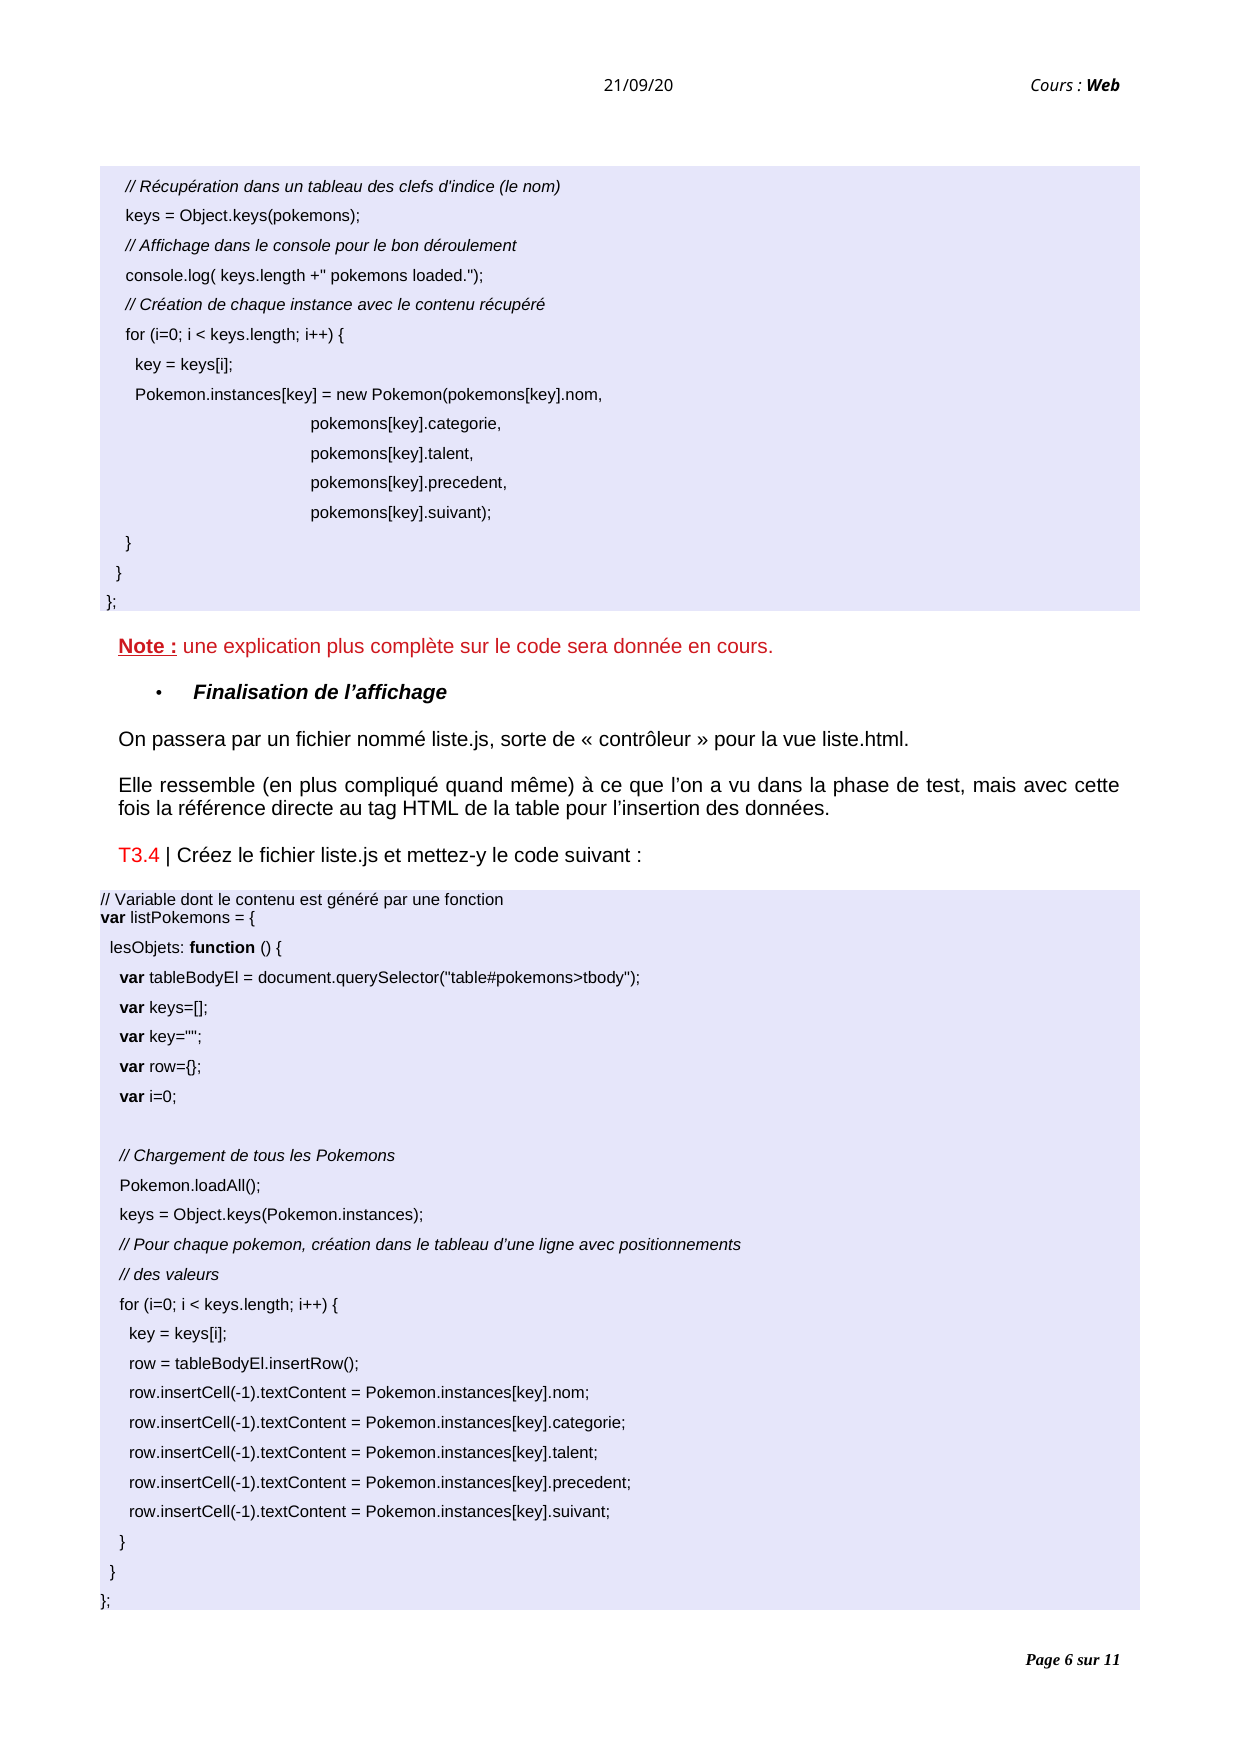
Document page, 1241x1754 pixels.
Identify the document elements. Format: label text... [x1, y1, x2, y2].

text var keys=[]; [100, 987, 1140, 1017]
text // Affichage dans le console pour le bon déroulement [100, 225, 1140, 255]
text for (i=0; i < keys.length; i++) { [100, 1284, 1140, 1313]
text row.insertCell(-1).textContent = Pokemon.instances[key].categorie; [100, 1402, 1140, 1432]
text // Création de chaque instance avec le contenu récupéré [100, 285, 1140, 314]
text var tableBodyEl = document.querySelector("table#pokemons>tbody"); [100, 957, 1140, 987]
text T3.4 | Créez le fichier liste.js et mettez-y le code suivant : [118, 843, 1122, 867]
text pokemons[key].precedent, [100, 463, 1140, 492]
text // Récupération dans un tableau des clefs d'indice (le nom) [100, 166, 1140, 196]
text // Chargement de tous les Pokemons [100, 1135, 1140, 1165]
text key = keys[i]; [100, 344, 1140, 374]
text // des valeurs [100, 1254, 1140, 1284]
text var key=""; [100, 1017, 1140, 1046]
text // Pour chaque pokemon, création dans le tableau d’une ligne avec positionnements [100, 1224, 1140, 1254]
text var i=0; [100, 1076, 1140, 1106]
text lesObjets: function () { [100, 927, 1140, 957]
text } [100, 522, 1140, 552]
text Note : une explication plus complète sur le code sera donnée en cours. [118, 634, 1122, 658]
text keys = Object.keys(Pokemon.instances); [100, 1195, 1140, 1224]
text } [100, 1521, 1140, 1551]
text Pokemon.instances[key] = new Pokemon(pokemons[key].nom, [100, 374, 1140, 403]
text var row={}; [100, 1046, 1140, 1076]
text pokemons[key].categorie, [100, 403, 1140, 433]
text row.insertCell(-1).textContent = Pokemon.instances[key].precedent; [100, 1462, 1140, 1492]
text }; [100, 1581, 1140, 1610]
text row.insertCell(-1).textContent = Pokemon.instances[key].nom; [100, 1373, 1140, 1402]
text // Variable dont le contenu est généré par une fonction [100, 890, 1140, 909]
text var listPokemons = { [100, 909, 1140, 927]
text } [100, 552, 1140, 582]
list Finalisation de l’affichage [156, 681, 1122, 704]
text key = keys[i]; [100, 1313, 1140, 1343]
text pokemons[key].talent, [100, 433, 1140, 463]
text row = tableBodyEl.insertRow(); [100, 1343, 1140, 1373]
text for (i=0; i < keys.length; i++) { [100, 314, 1140, 344]
text keys = Object.keys(pokemons); [100, 196, 1140, 225]
text console.log( keys.length +" pokemons loaded."); [100, 255, 1140, 285]
text Elle ressemble (en plus compliqué quand même) à ce que l’on a vu dans la phase de test, mais avec cette fois la référence directe au tag HTML de la table pour l’insertion des données. [118, 774, 1122, 820]
text On passera par un fichier nommé liste.js, sorte de « contrôleur » pour la vue liste.html. [118, 727, 1122, 751]
text pokemons[key].suivant); [100, 492, 1140, 522]
text row.insertCell(-1).textContent = Pokemon.instances[key].suivant; [100, 1492, 1140, 1521]
text Pokemon.loadAll(); [100, 1165, 1140, 1195]
text } [100, 1551, 1140, 1581]
text row.insertCell(-1).textContent = Pokemon.instances[key].talent; [100, 1432, 1140, 1462]
text }; [100, 582, 1140, 611]
